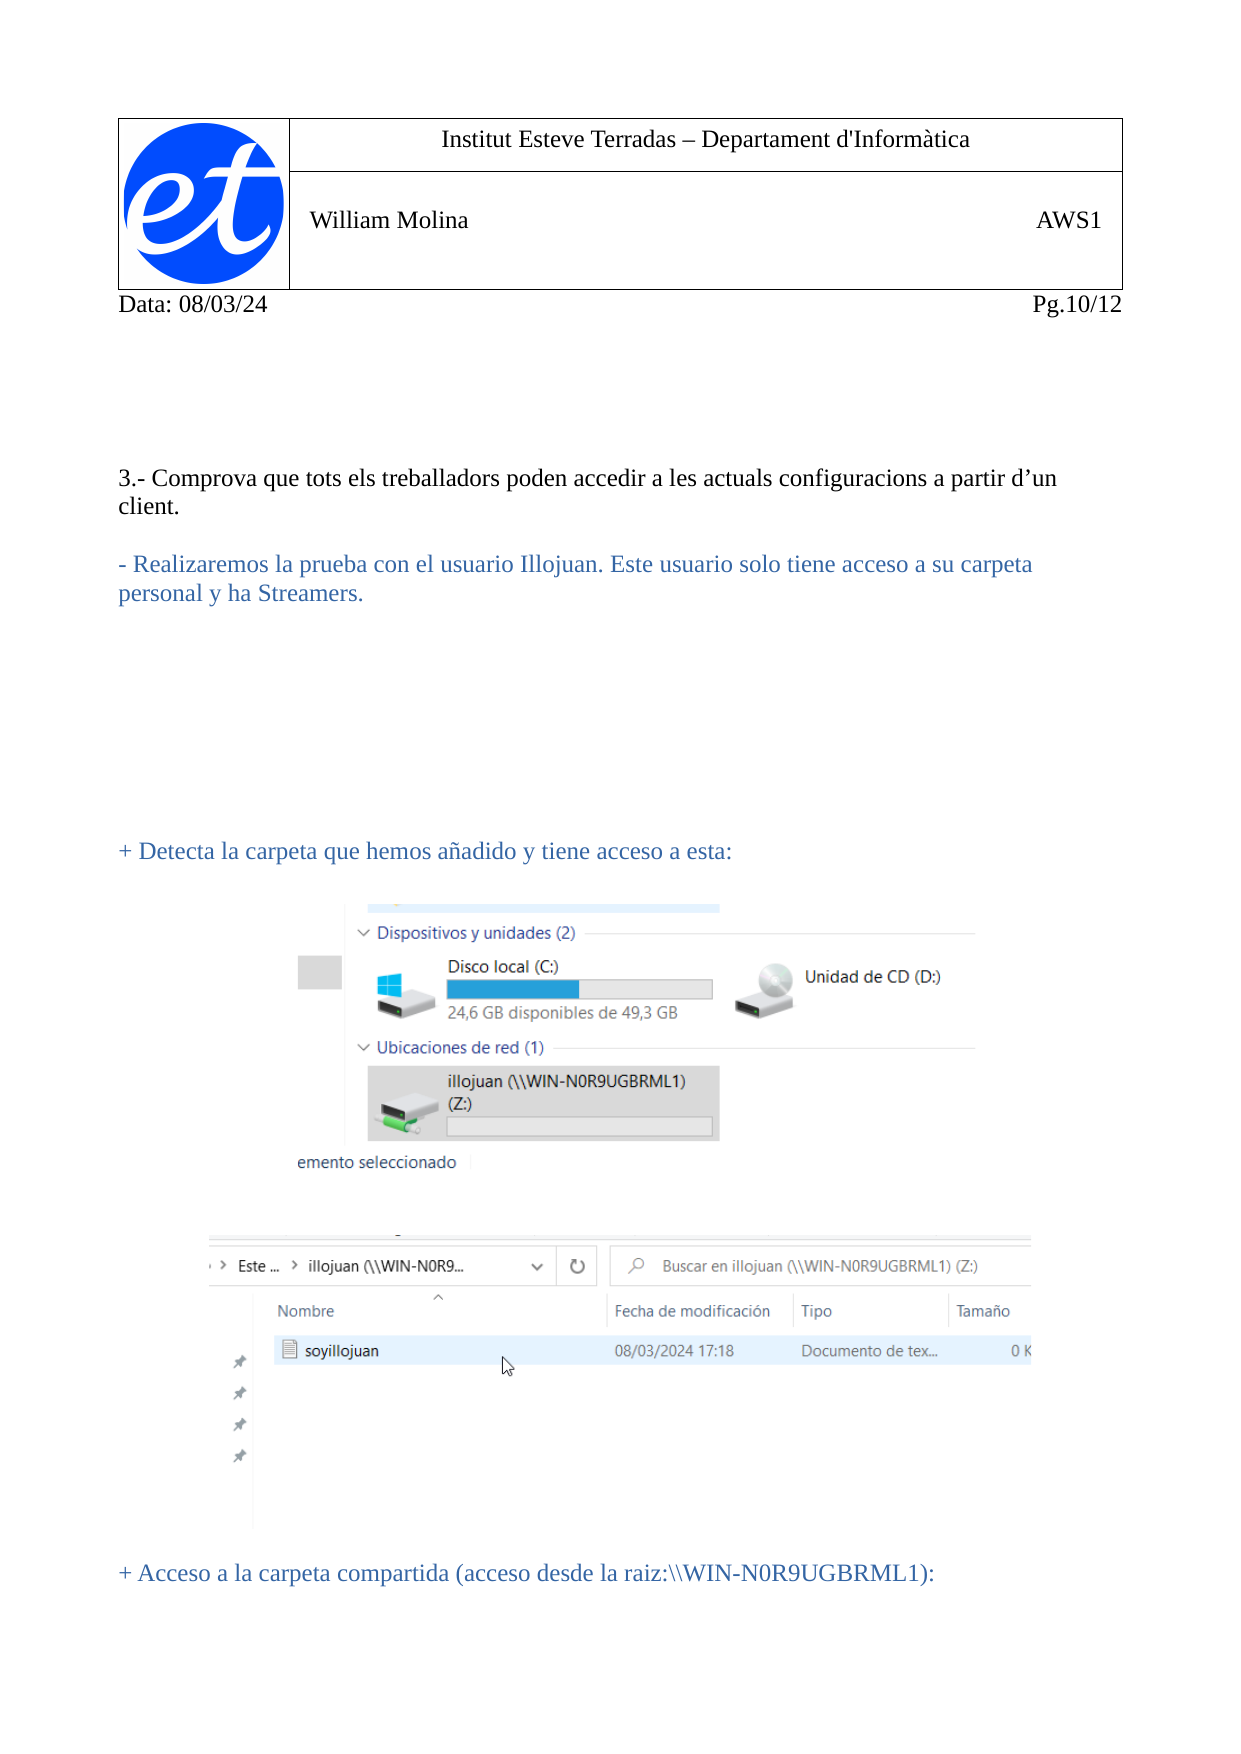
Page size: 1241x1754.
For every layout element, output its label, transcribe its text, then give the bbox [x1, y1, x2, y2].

text + Detecta la carpeta que hemos añadido y tiene acceso a esta: [118, 836, 1122, 865]
picture [123, 123, 284, 284]
text - Realizaremos la prueba con el usuario Illojuan. Este usuario solo tiene acceso a su carpeta personal y ha Streamers. [118, 549, 1122, 606]
text + Acceso a la carpeta compartida (acceso desde la raiz:\\WIN-N0R9UGBRML1): [118, 1558, 1122, 1587]
text 3.- Comprova que tots els treballadors poden accedir a les actuals configuracions a partir d’un client. [118, 463, 1122, 520]
picture [209, 1235, 1032, 1529]
picture [297, 904, 976, 1176]
